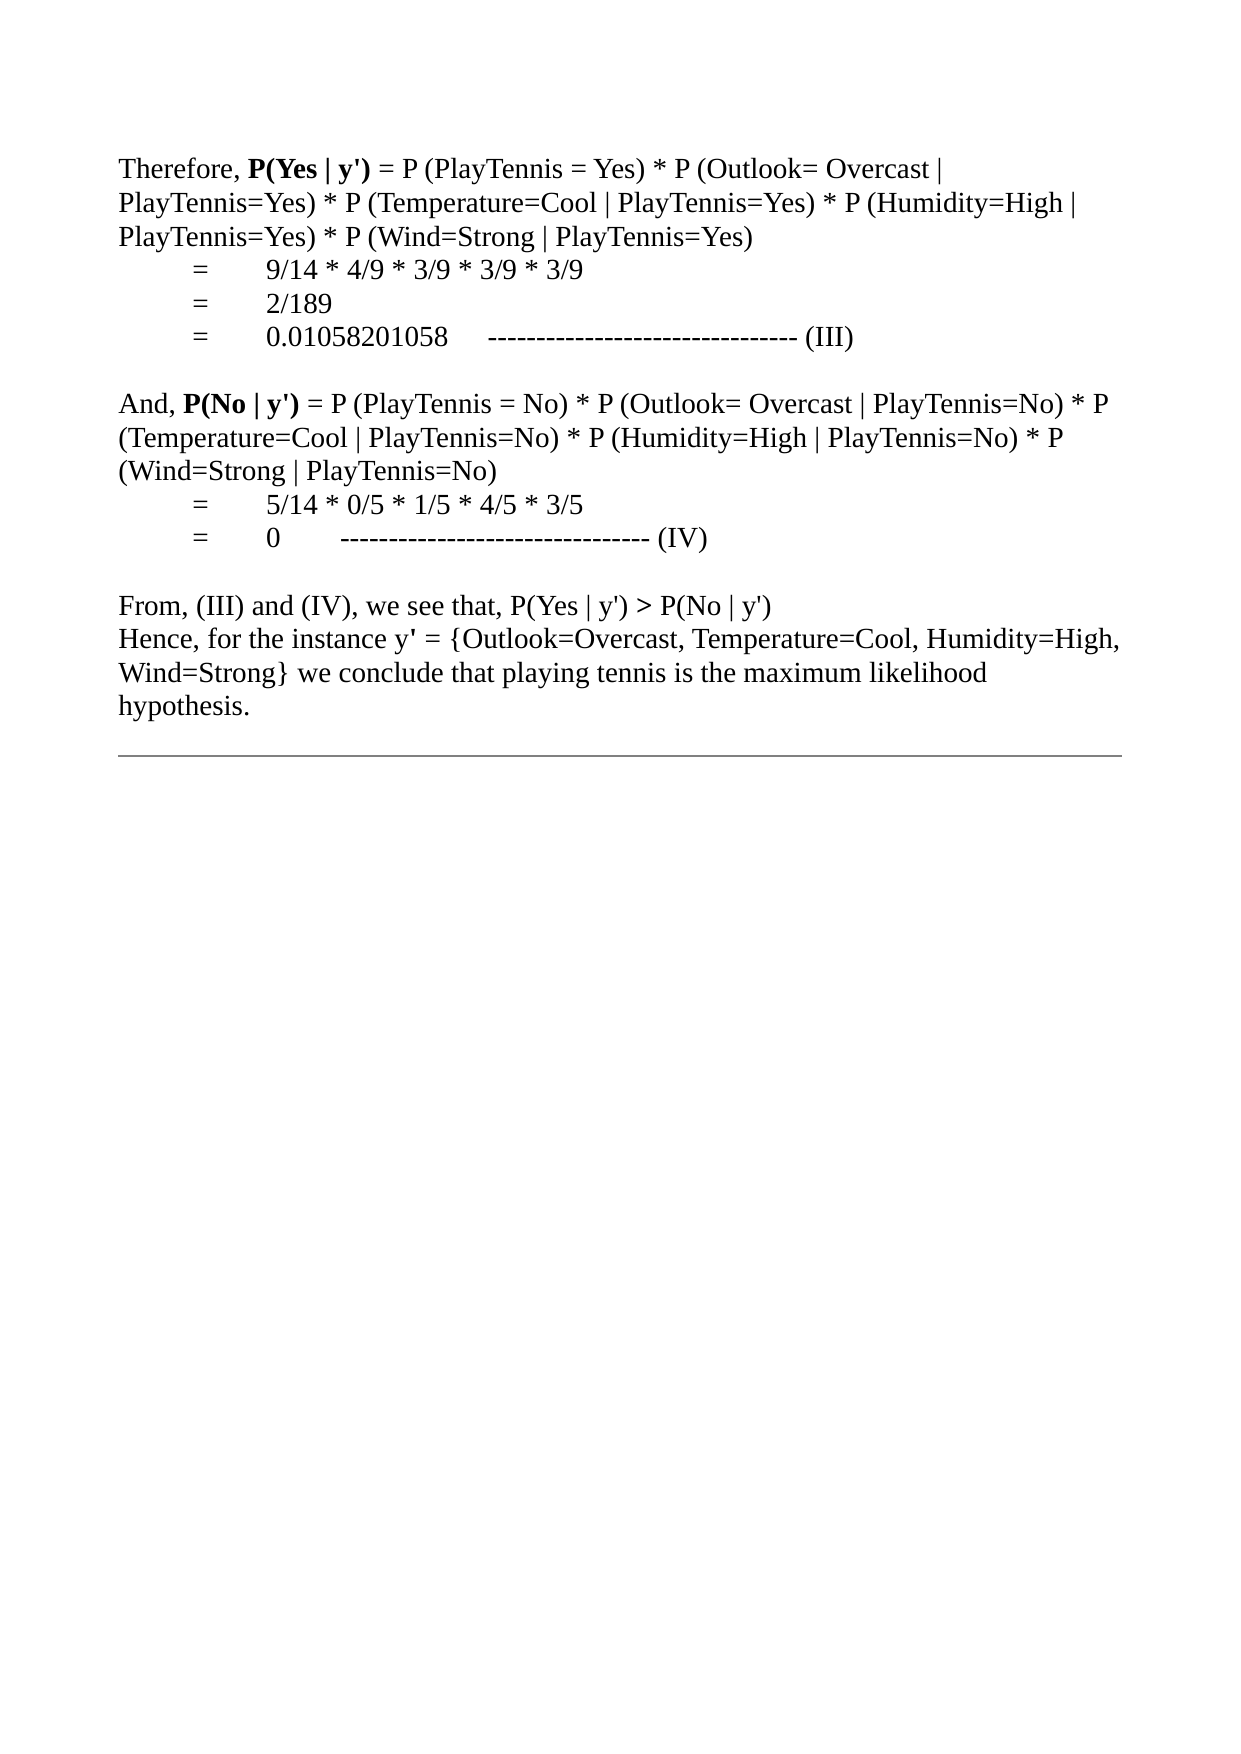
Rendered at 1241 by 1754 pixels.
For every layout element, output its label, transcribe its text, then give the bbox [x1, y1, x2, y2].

text And, P(No | y') = P (PlayTennis = No) * P (Outlook= Overcast | PlayTennis=No) * P (Temperature=Cool | PlayTennis=No) * P (Humidity=High | PlayTennis=No) * P (Wind=Strong | PlayTennis=No) [118, 386, 1122, 487]
text = 0 -------------------------------- (IV) [118, 521, 1122, 554]
text From, (III) and (IV), we see that, P(Yes | y') > P(No | y') [118, 588, 1122, 621]
text Therefore, P(Yes | y') = P (PlayTennis = Yes) * P (Outlook= Overcast | PlayTennis=Yes) * P (Temperature=Cool | PlayTennis=Yes) * P (Humidity=High | PlayTennis=Yes) * P (Wind=Strong | PlayTennis=Yes) [118, 152, 1122, 252]
text = 0.01058201058 -------------------------------- (III) [118, 319, 1122, 353]
text = 2/189 [118, 286, 1122, 319]
text = 5/14 * 0/5 * 1/5 * 4/5 * 3/5 [118, 487, 1122, 521]
text = 9/14 * 4/9 * 3/9 * 3/9 * 3/9 [118, 252, 1122, 286]
text Hence, for the instance y' = {Outlook=Overcast, Temperature=Cool, Humidity=High, Wind=Strong} we conclude that playing tennis is the maximum likelihood hypothesis. [118, 621, 1122, 722]
